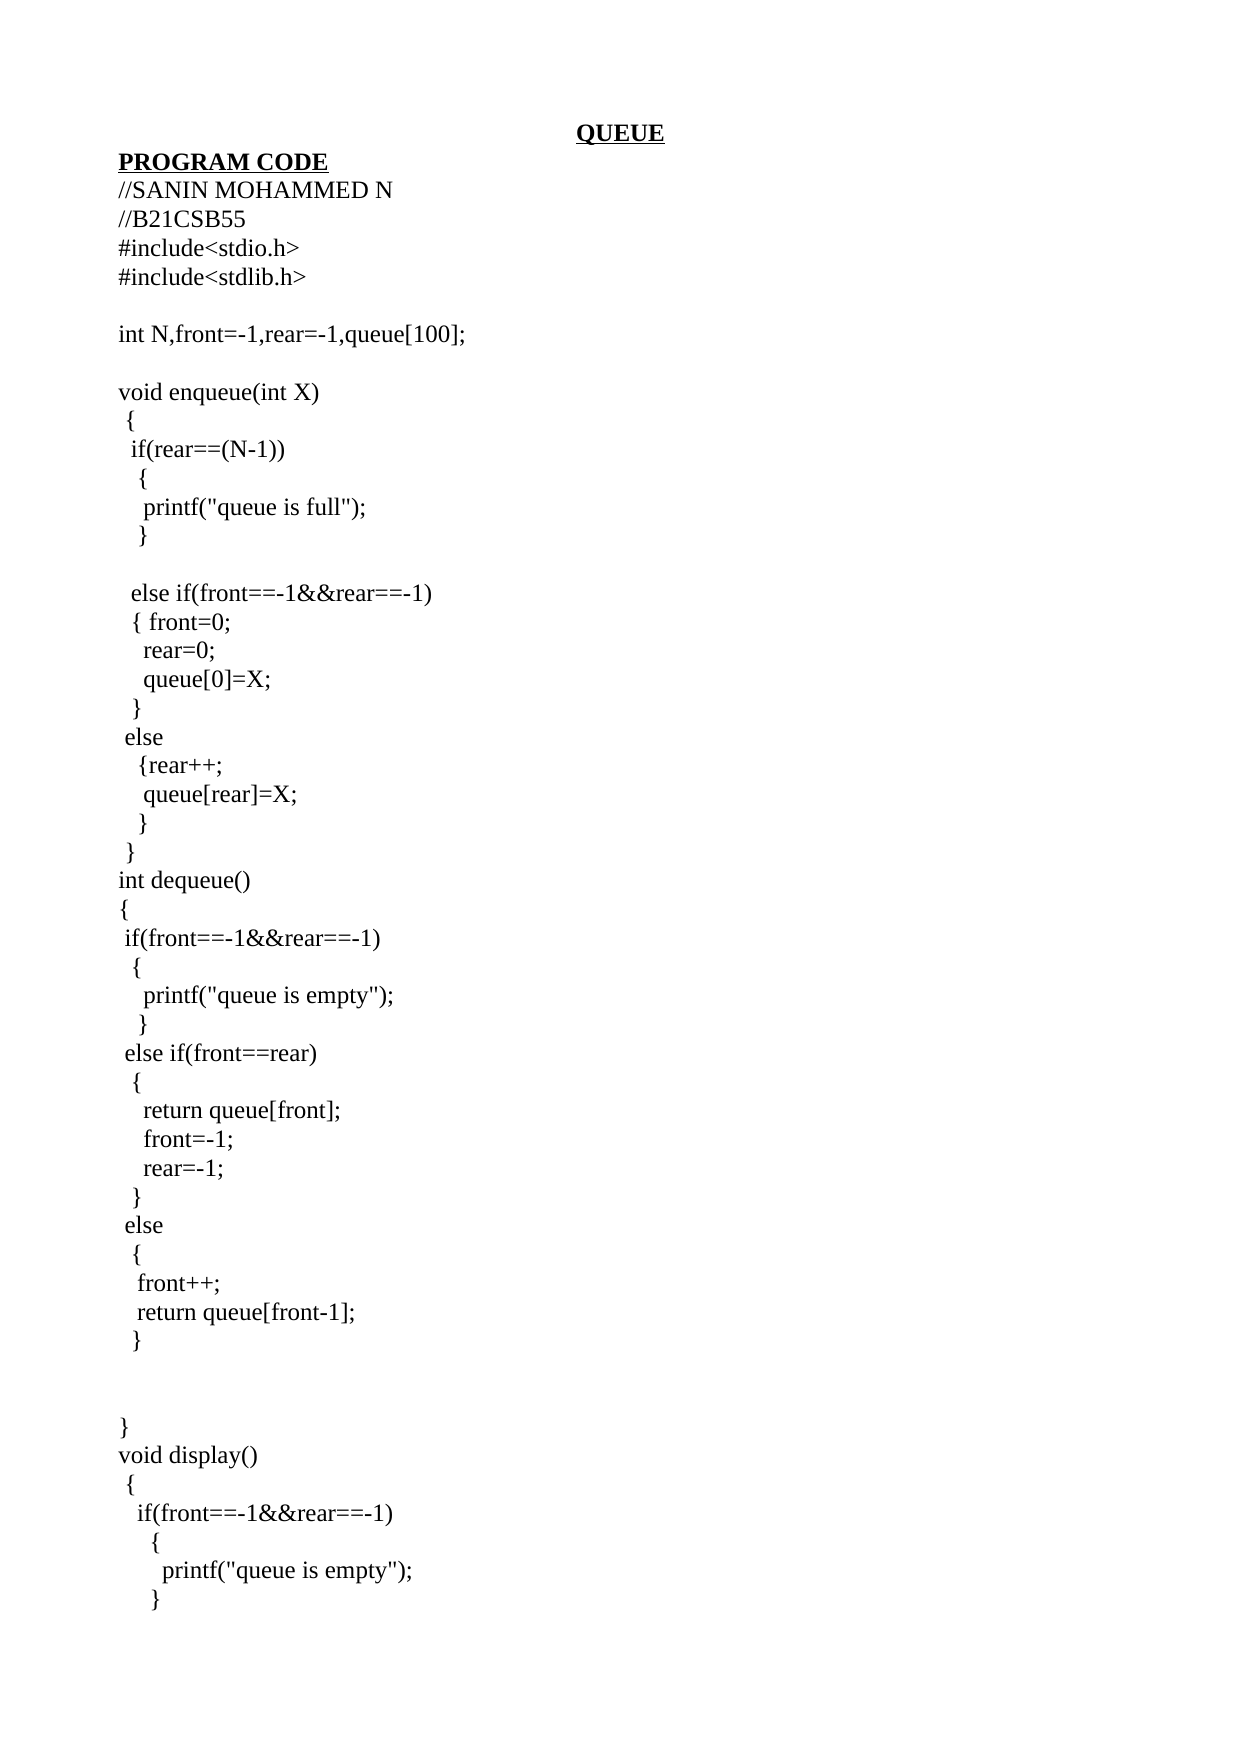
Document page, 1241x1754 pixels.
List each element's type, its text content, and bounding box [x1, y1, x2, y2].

text int dequeue() [118, 866, 1122, 894]
text //SANIN MOHAMMED N [118, 176, 1122, 204]
text } [118, 521, 1122, 549]
text { front=0; [118, 607, 1122, 636]
text else [118, 1211, 1122, 1239]
text printf("queue is empty"); [118, 1556, 1122, 1584]
text queue[rear]=X; [118, 779, 1122, 808]
text else [118, 722, 1122, 751]
text } [118, 1584, 1122, 1613]
text if(front==-1&&rear==-1) [118, 1498, 1122, 1527]
text else if(front==rear) [118, 1038, 1122, 1067]
text { [118, 1527, 1122, 1556]
text #include<stdlib.h> [118, 262, 1122, 291]
text {rear++; [118, 751, 1122, 779]
text if(rear==(N-1)) [118, 434, 1122, 463]
text //B21CSB55 [118, 204, 1122, 233]
text if(front==-1&&rear==-1) [118, 923, 1122, 952]
text rear=-1; [118, 1153, 1122, 1182]
text } [118, 1182, 1122, 1211]
text return queue[front-1]; [118, 1297, 1122, 1326]
text else if(front==-1&&rear==-1) [118, 578, 1122, 607]
text #include<stdio.h> [118, 233, 1122, 262]
text queue[0]=X; [118, 664, 1122, 693]
text } [118, 808, 1122, 837]
text void enqueue(int X) [118, 377, 1122, 406]
text void display() [118, 1441, 1122, 1469]
text { [118, 952, 1122, 981]
text printf("queue is empty"); [118, 981, 1122, 1009]
text } [118, 693, 1122, 722]
text } [118, 1009, 1122, 1038]
text PROGRAM CODE [118, 147, 1122, 176]
text printf("queue is full"); [118, 492, 1122, 521]
text return queue[front]; [118, 1096, 1122, 1124]
text { [118, 1067, 1122, 1096]
text { [118, 894, 1122, 923]
text front++; [118, 1268, 1122, 1297]
text { [118, 1239, 1122, 1268]
text } [118, 1412, 1122, 1441]
text { [118, 1469, 1122, 1498]
text front=-1; [118, 1124, 1122, 1153]
text rear=0; [118, 636, 1122, 664]
text } [118, 837, 1122, 866]
text { [118, 406, 1122, 434]
text } [118, 1326, 1122, 1354]
text { [118, 463, 1122, 492]
text int N,front=-1,rear=-1,queue[100]; [118, 319, 1122, 348]
text QUEUE [118, 118, 1122, 147]
